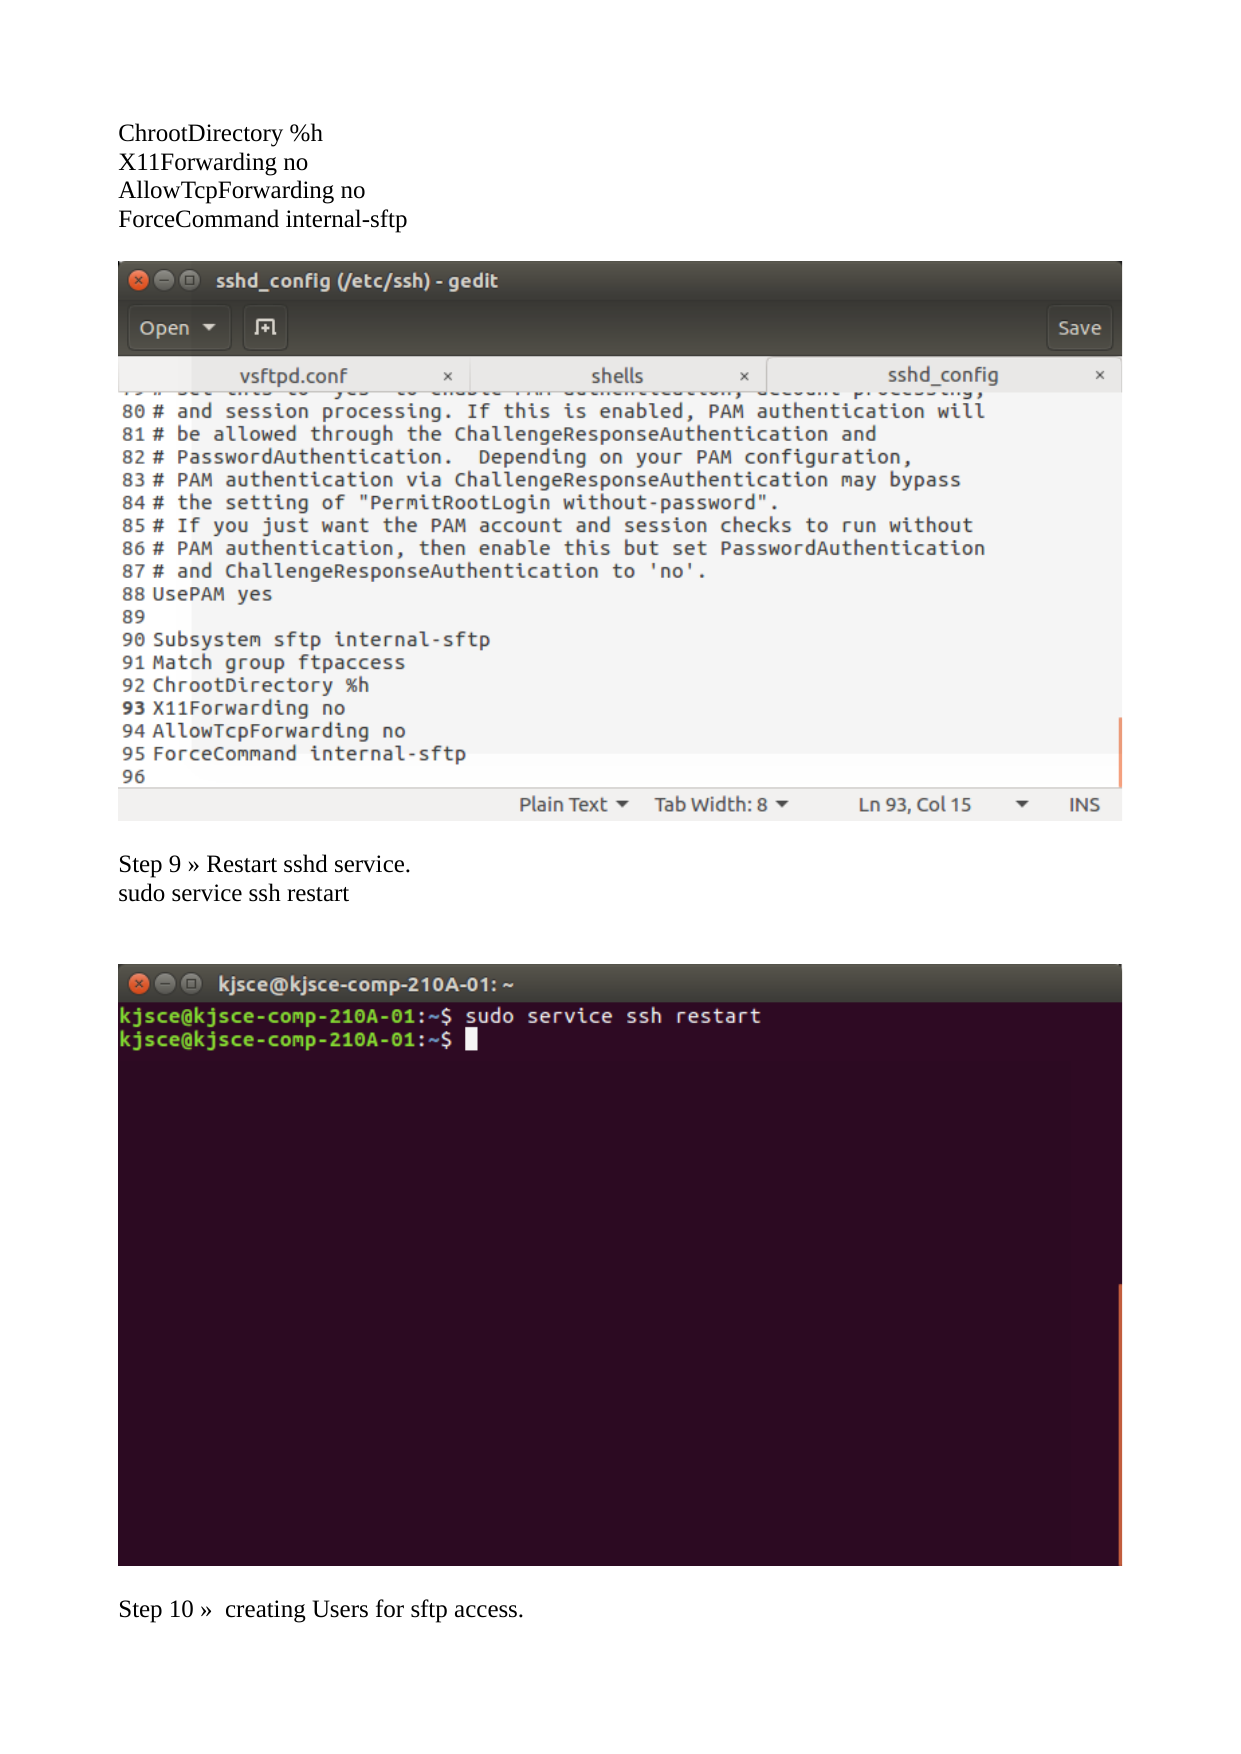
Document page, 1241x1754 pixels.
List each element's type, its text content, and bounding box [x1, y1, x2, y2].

picture [118, 964, 1123, 1566]
text ChrootDirectory %h [118, 118, 1122, 147]
text ForceCommand internal-sftp [118, 204, 1122, 233]
text AllowTcpForwarding no [118, 176, 1122, 204]
text sudo service ssh restart [118, 878, 1122, 907]
text X11Forwarding no [118, 147, 1122, 176]
text Step 10 » creating Users for sftp access. [118, 1594, 1122, 1623]
picture [118, 261, 1123, 821]
text Step 9 » Restart sshd service. [118, 849, 1122, 878]
